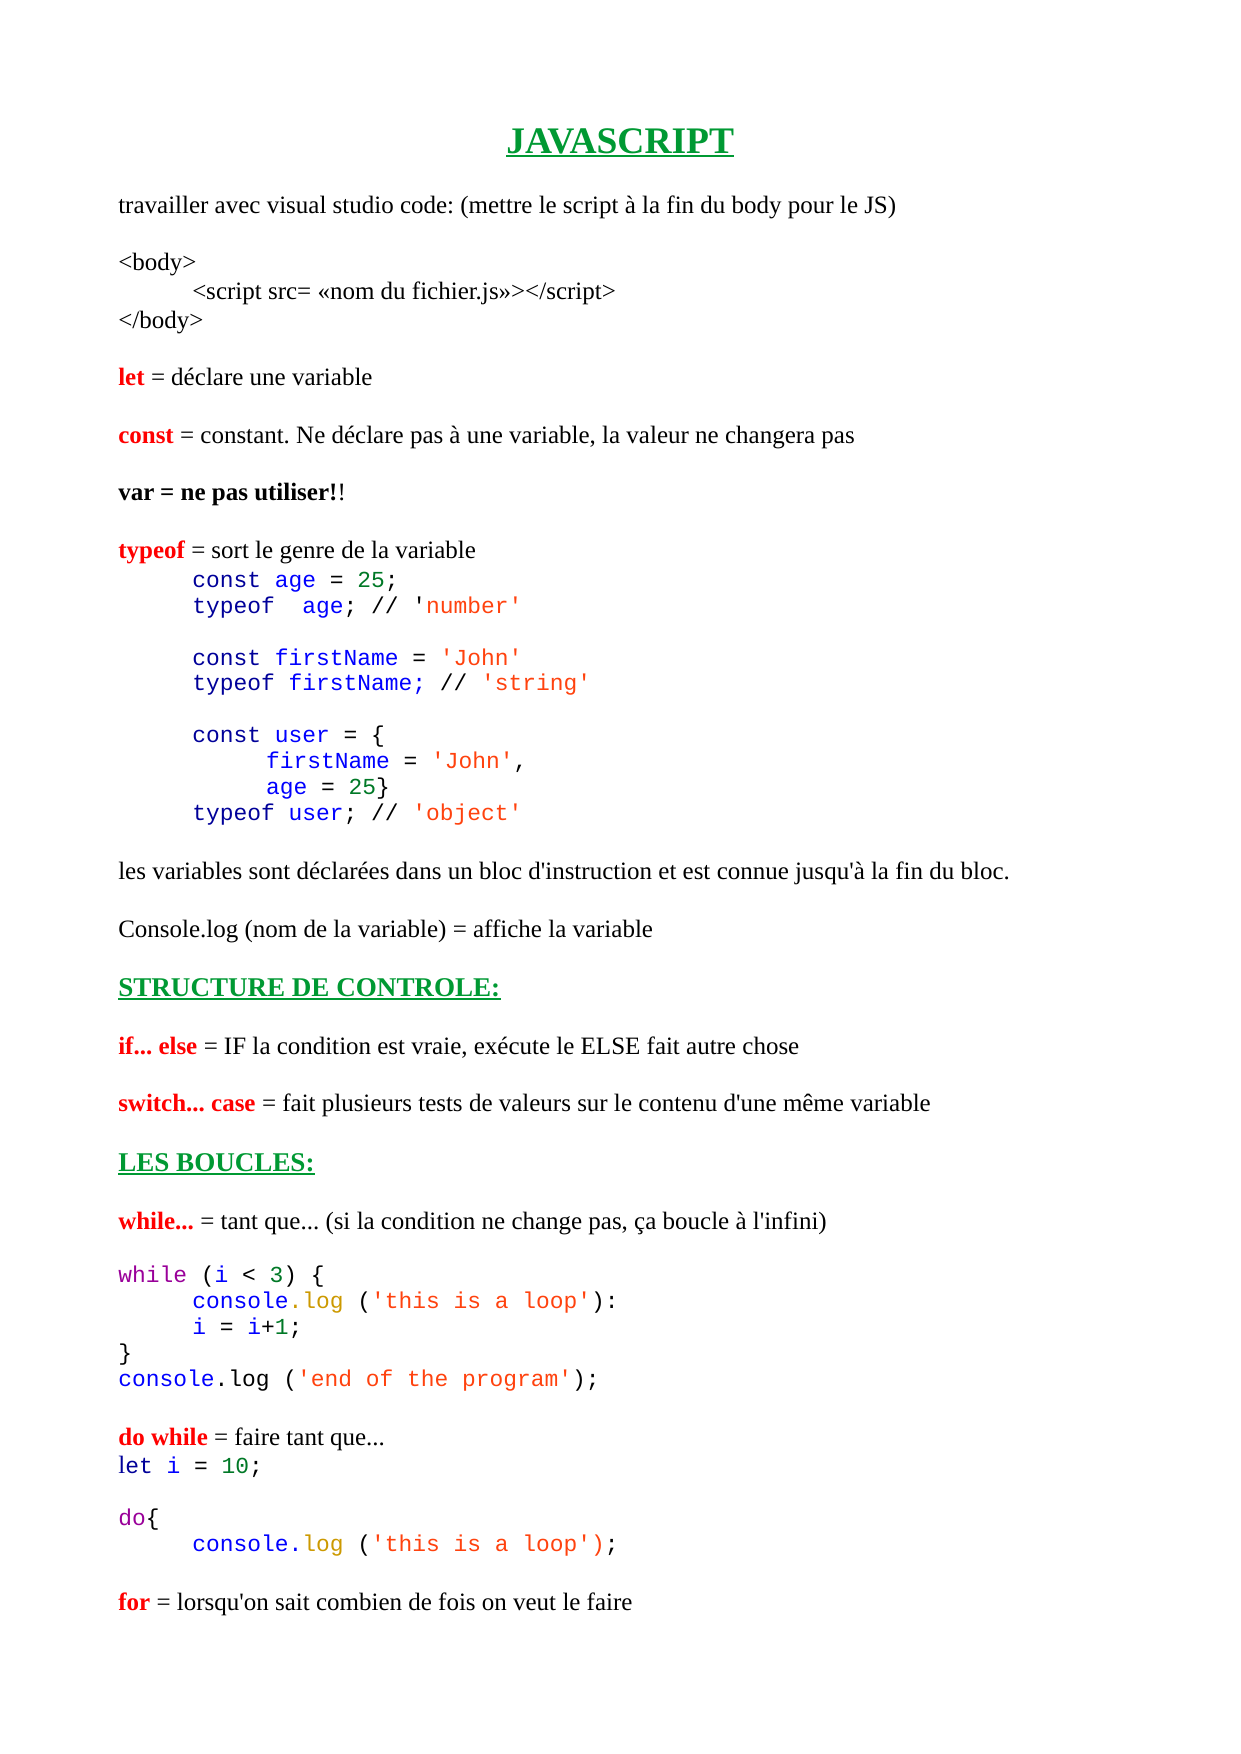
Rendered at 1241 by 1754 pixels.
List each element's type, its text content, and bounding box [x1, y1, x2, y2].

text les variables sont déclarées dans un bloc d'instruction et est connue jusqu'à la fin du bloc. [118, 856, 1122, 885]
text STRUCTURE DE CONTROLE: [118, 971, 1122, 1002]
text let = déclare une variable [118, 362, 1122, 391]
text i = i+1; [118, 1315, 1122, 1341]
text typeof user; // 'object' [118, 801, 1122, 827]
text const = constant. Ne déclare pas à une variable, la valeur ne changera pas [118, 420, 1122, 449]
text typeof age; // 'number' [118, 594, 1122, 620]
text typeof = sort le genre de la variable [118, 535, 1122, 564]
text JAVASCRIPT [118, 118, 1122, 161]
text while... = tant que... (si la condition ne change pas, ça boucle à l'infini) [118, 1206, 1122, 1235]
text <body> [118, 247, 1122, 276]
text travailler avec visual studio code: (mettre le script à la fin du body pour le JS) [118, 190, 1122, 219]
text do while = faire tant que... [118, 1422, 1122, 1451]
text let i = 10; [118, 1451, 1122, 1481]
text console.log ('this is a loop'): [118, 1289, 1122, 1315]
text const age = 25; [118, 564, 1122, 594]
text LES BOUCLES: [118, 1146, 1122, 1177]
text var = ne pas utiliser!! [118, 477, 1122, 506]
text const firstName = 'John' [118, 646, 1122, 672]
text } [118, 1341, 1122, 1367]
text if... else = IF la condition est vraie, exécute le ELSE fait autre chose [118, 1031, 1122, 1060]
text </body> [118, 305, 1122, 334]
text typeof firstName; // 'string' [118, 672, 1122, 698]
text for = lorsqu'on sait combien de fois on veut le faire [118, 1587, 1122, 1616]
text <script src= «nom du fichier.js»></script> [118, 276, 1122, 305]
text Console.log (nom de la variable) = affiche la variable [118, 914, 1122, 942]
text firstName = 'John', [118, 749, 1122, 776]
text console.log ('end of the program'); [118, 1367, 1122, 1393]
text age = 25} [118, 776, 1122, 801]
text switch... case = fait plusieurs tests de valeurs sur le contenu d'une même variable [118, 1088, 1122, 1117]
text while (i < 3) { [118, 1263, 1122, 1289]
text console.log ('this is a loop'); [118, 1533, 1122, 1559]
text const user = { [118, 724, 1122, 749]
text do{ [118, 1507, 1122, 1533]
